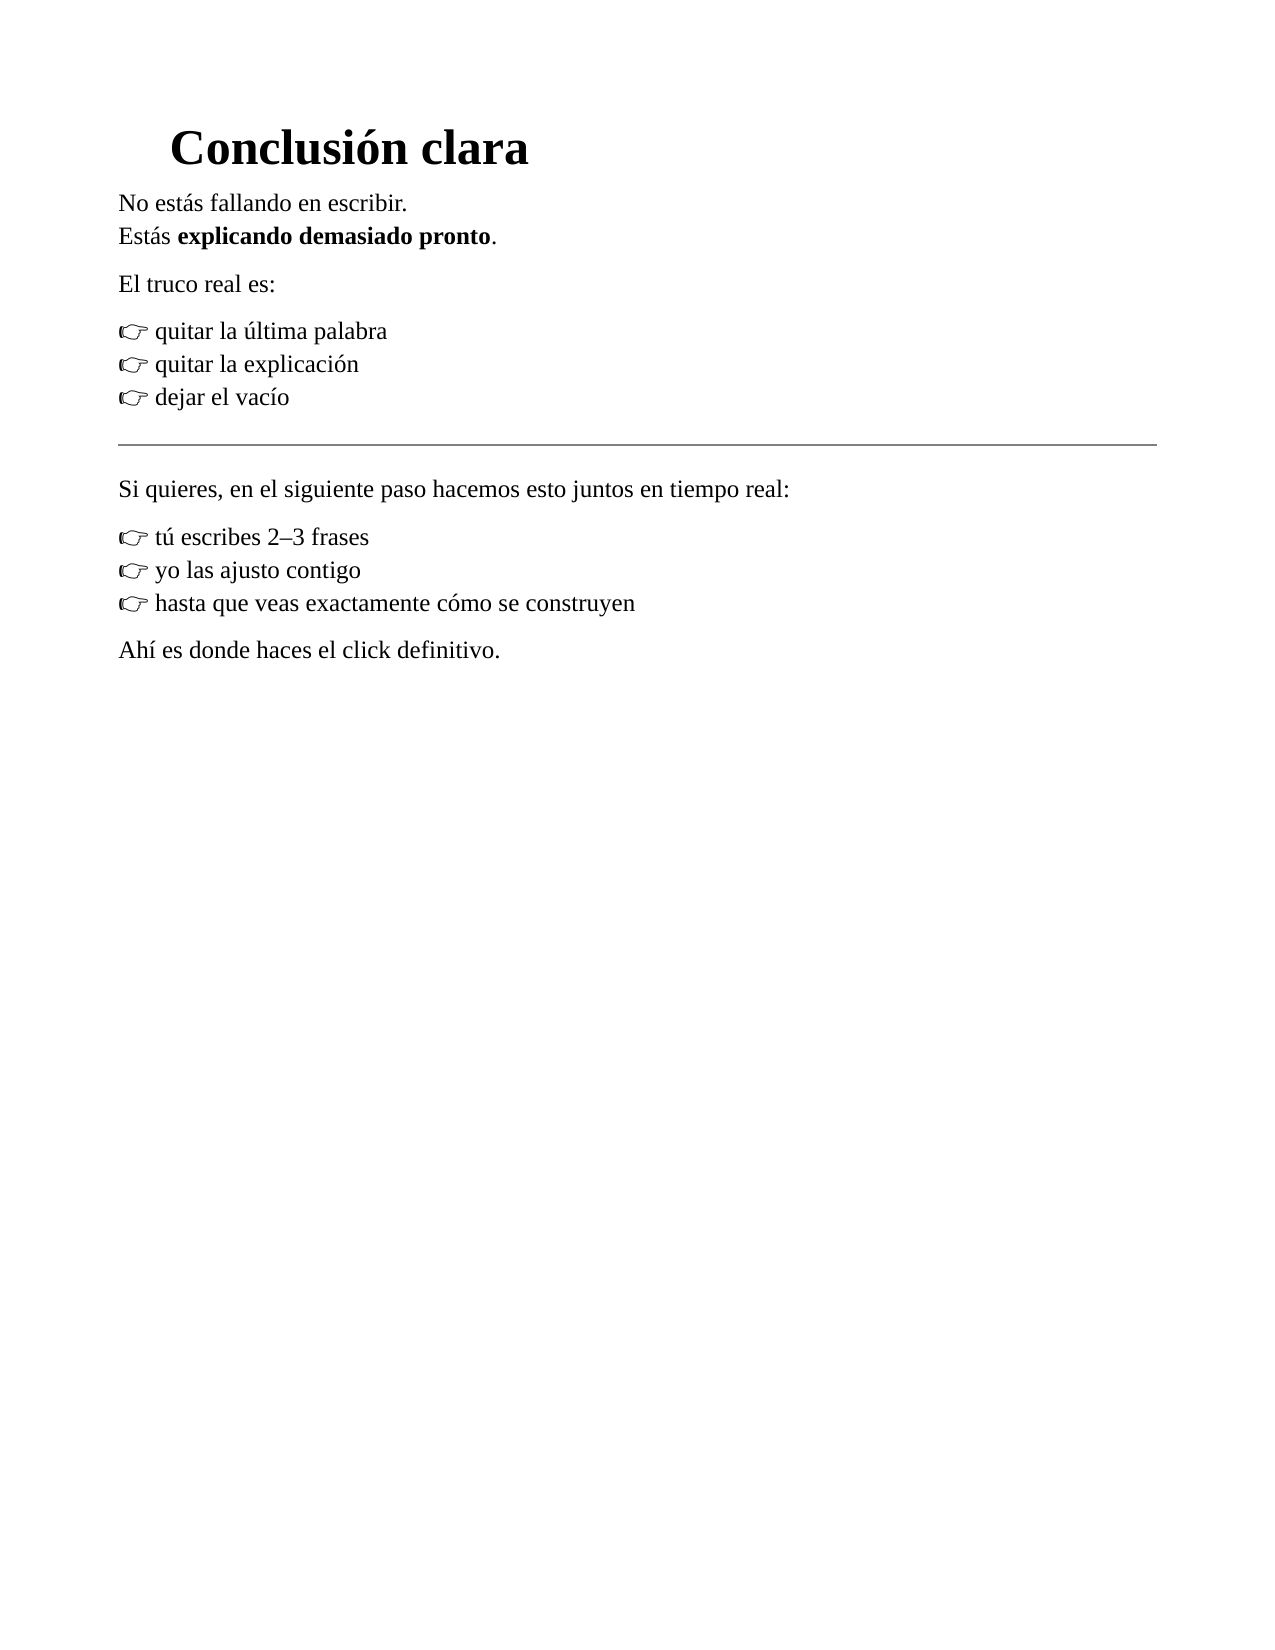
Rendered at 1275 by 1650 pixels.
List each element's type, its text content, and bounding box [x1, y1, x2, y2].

text 👉 quitar la última palabra 👉 quitar la explicación 👉 dejar el vacío [118, 316, 1157, 411]
subtitle 🚀 Conclusión clara [118, 118, 1157, 176]
text Ahí es donde haces el click definitivo. [118, 636, 1157, 664]
text No estás fallando en escribir. Estás explicando demasiado pronto. [118, 188, 1157, 250]
text 👉 tú escribes 2–3 frases 👉 yo las ajusto contigo 👉 hasta que veas exactamente cómo se construyen [118, 522, 1157, 617]
text El truco real es: [118, 269, 1157, 297]
text Si quieres, en el siguiente paso hacemos esto juntos en tiempo real: [118, 474, 1157, 503]
